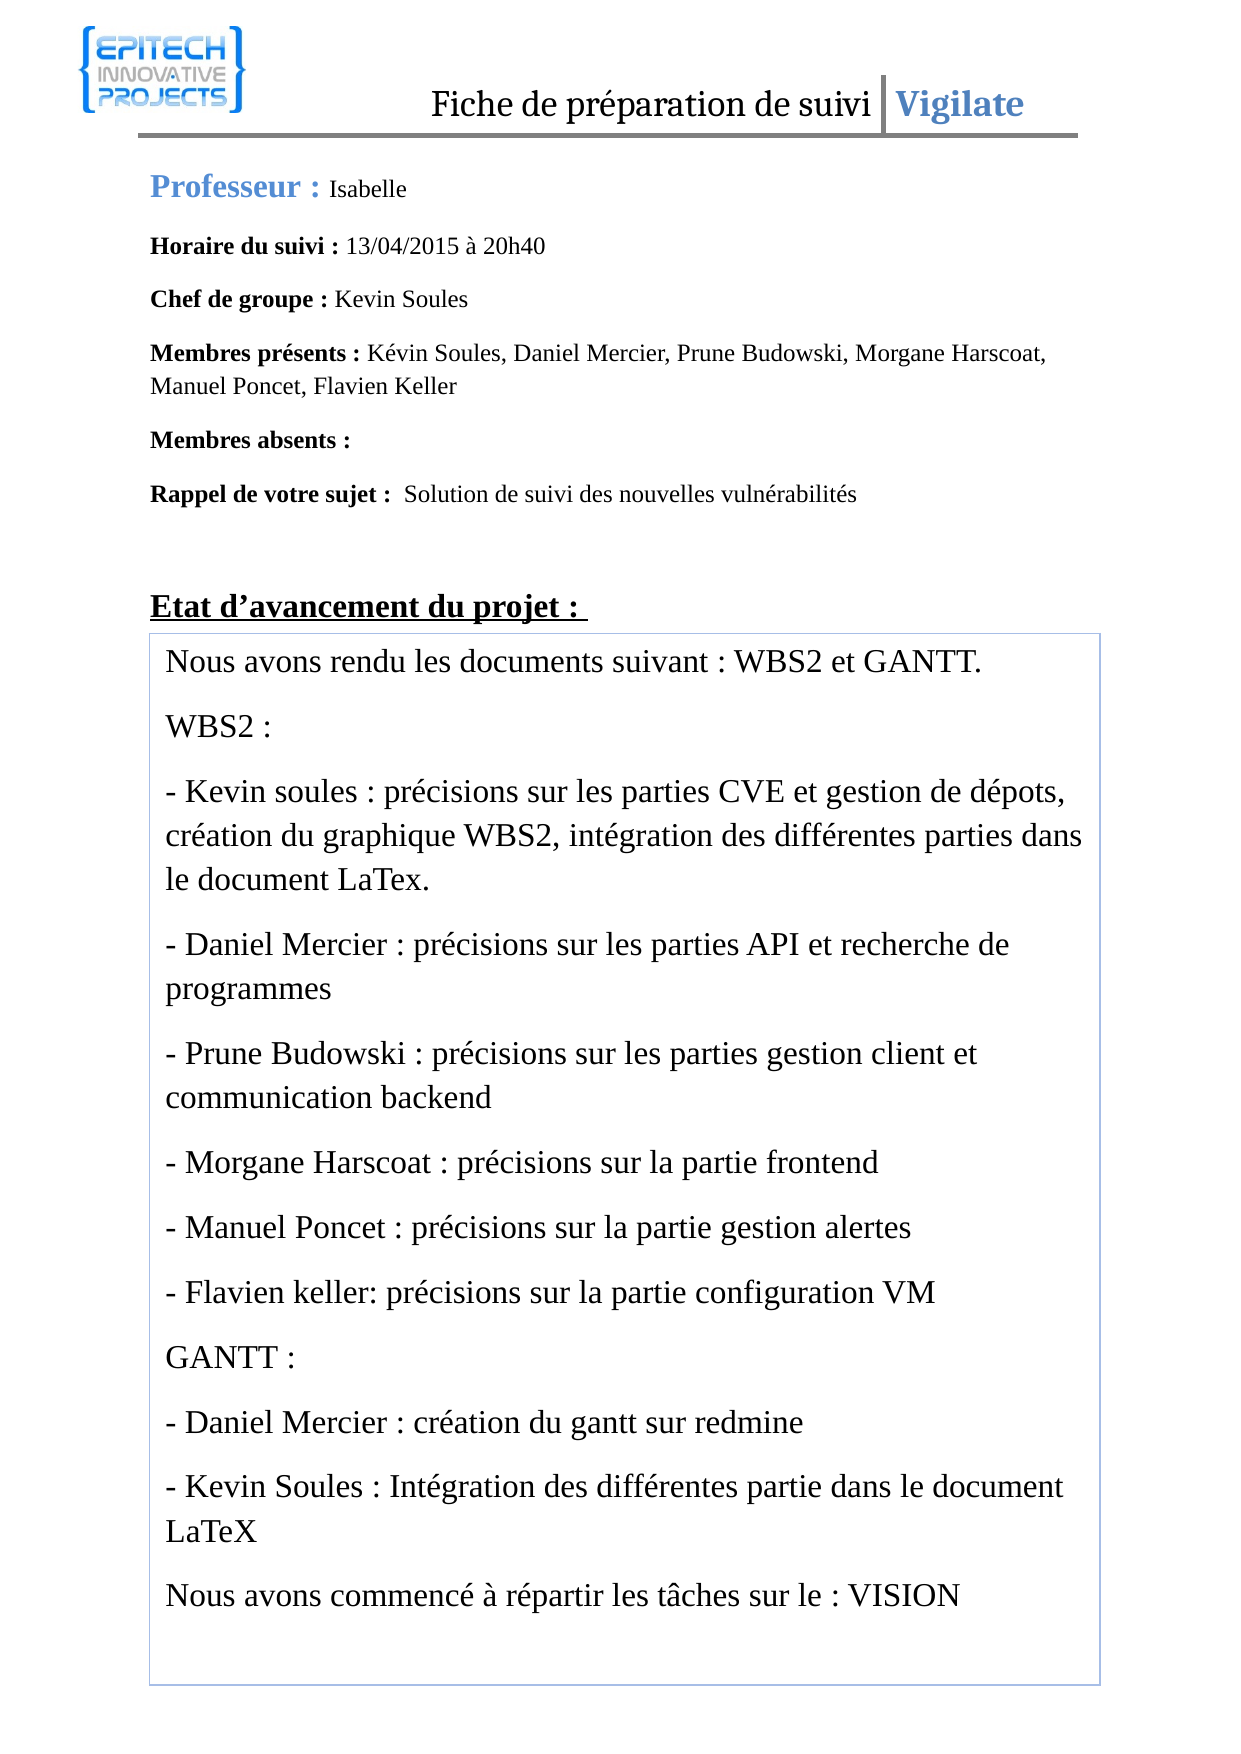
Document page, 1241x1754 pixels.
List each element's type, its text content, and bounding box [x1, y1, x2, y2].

text - Prune Budowski : précisions sur les parties gestion client et communication backend [165, 1033, 1084, 1116]
text - Kevin Soules : Intégration des différentes partie dans le document LaTeX [165, 1467, 1084, 1549]
text WBS2 : [165, 706, 1084, 745]
text Membres absents : [150, 425, 1090, 454]
text Membres présents : Kévin Soules, Daniel Mercier, Prune Budowski, Morgane Harscoat, Manuel Poncet, Flavien Keller [150, 338, 1090, 400]
text Chef de groupe : Kevin Soules [150, 284, 1090, 313]
picture [77, 26, 247, 113]
text Etat d’avancement du projet : [150, 586, 1090, 624]
text Nous avons rendu les documents suivant : WBS2 et GANTT. [165, 642, 1084, 680]
text - Flavien keller: précisions sur la partie configuration VM [165, 1272, 1084, 1310]
text Professeur : Isabelle [150, 166, 1090, 204]
text Rappel de votre sujet : Solution de suivi des nouvelles vulnérabilités [150, 479, 1090, 508]
text Horaire du suivi : 13/04/2015 à 20h40 [150, 231, 1090, 259]
text Nous avons commencé à répartir les tâches sur le : VISION [165, 1576, 1084, 1614]
text GANTT : [165, 1337, 1084, 1375]
text - Daniel Mercier : précisions sur les parties API et recherche de programmes [165, 924, 1084, 1007]
text - Daniel Mercier : création du gantt sur redmine [165, 1402, 1084, 1440]
text - Kevin soules : précisions sur les parties CVE et gestion de dépots, création du graphique WBS2, intégration des différentes parties dans le document LaTex. [165, 771, 1084, 898]
text - Morgane Harscoat : précisions sur la partie frontend [165, 1142, 1084, 1181]
text - Manuel Poncet : précisions sur la partie gestion alertes [165, 1207, 1084, 1246]
